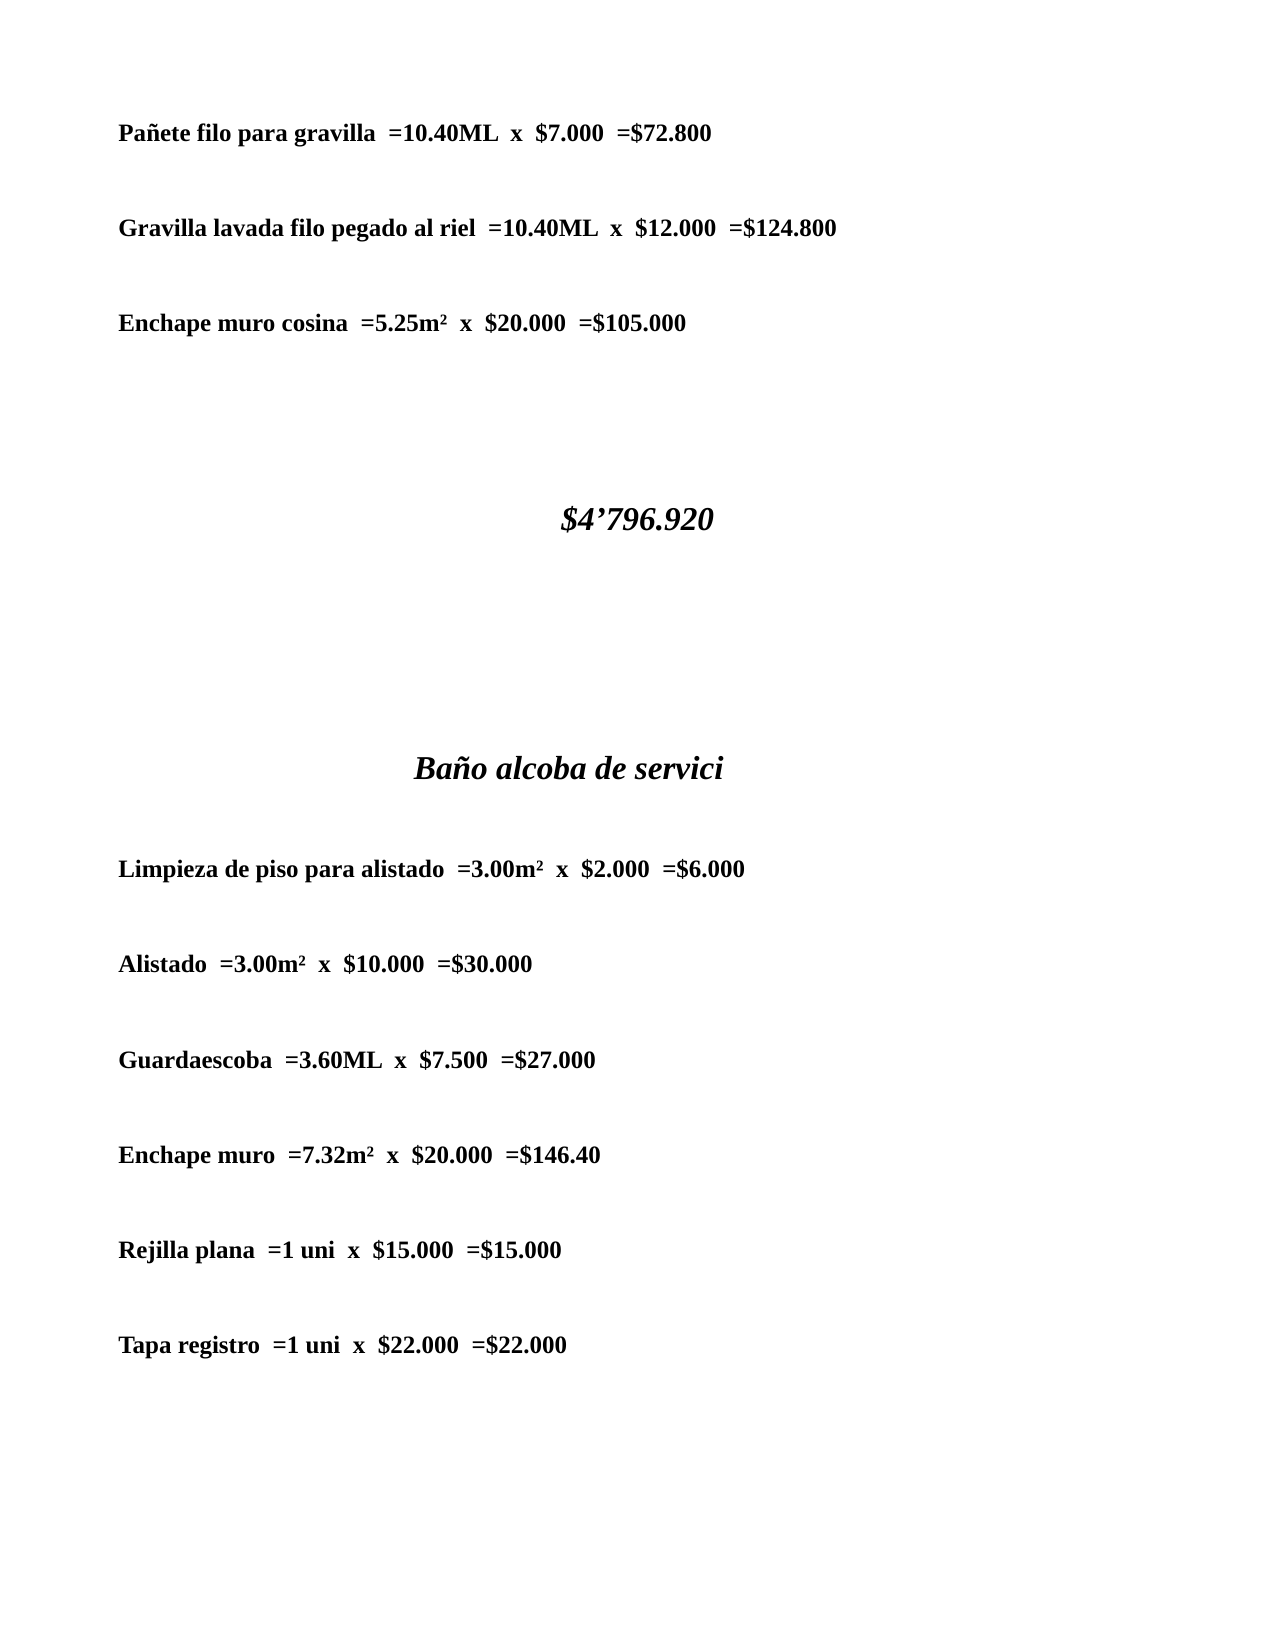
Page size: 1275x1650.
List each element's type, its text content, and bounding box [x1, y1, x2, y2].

text Limpieza de piso para alistado =3.00m² x $2.000 =$6.000 [118, 854, 1157, 883]
text Baño alcoba de servici [118, 748, 1157, 786]
text Pañete filo para gravilla =10.40ML x $7.000 =$72.800 [118, 118, 1157, 147]
text Rejilla plana =1 uni x $15.000 =$15.000 [118, 1235, 1157, 1264]
text Alistado =3.00m² x $10.000 =$30.000 [118, 949, 1157, 978]
text Enchape muro =7.32m² x $20.000 =$146.40 [118, 1140, 1157, 1169]
text Tapa registro =1 uni x $22.000 =$22.000 [118, 1330, 1157, 1359]
text $4’796.920 [118, 499, 1157, 537]
text Gravilla lavada filo pegado al riel =10.40ML x $12.000 =$124.800 [118, 213, 1157, 242]
text Enchape muro cosina =5.25m² x $20.000 =$105.000 [118, 308, 1157, 337]
text Guardaescoba =3.60ML x $7.500 =$27.000 [118, 1045, 1157, 1073]
